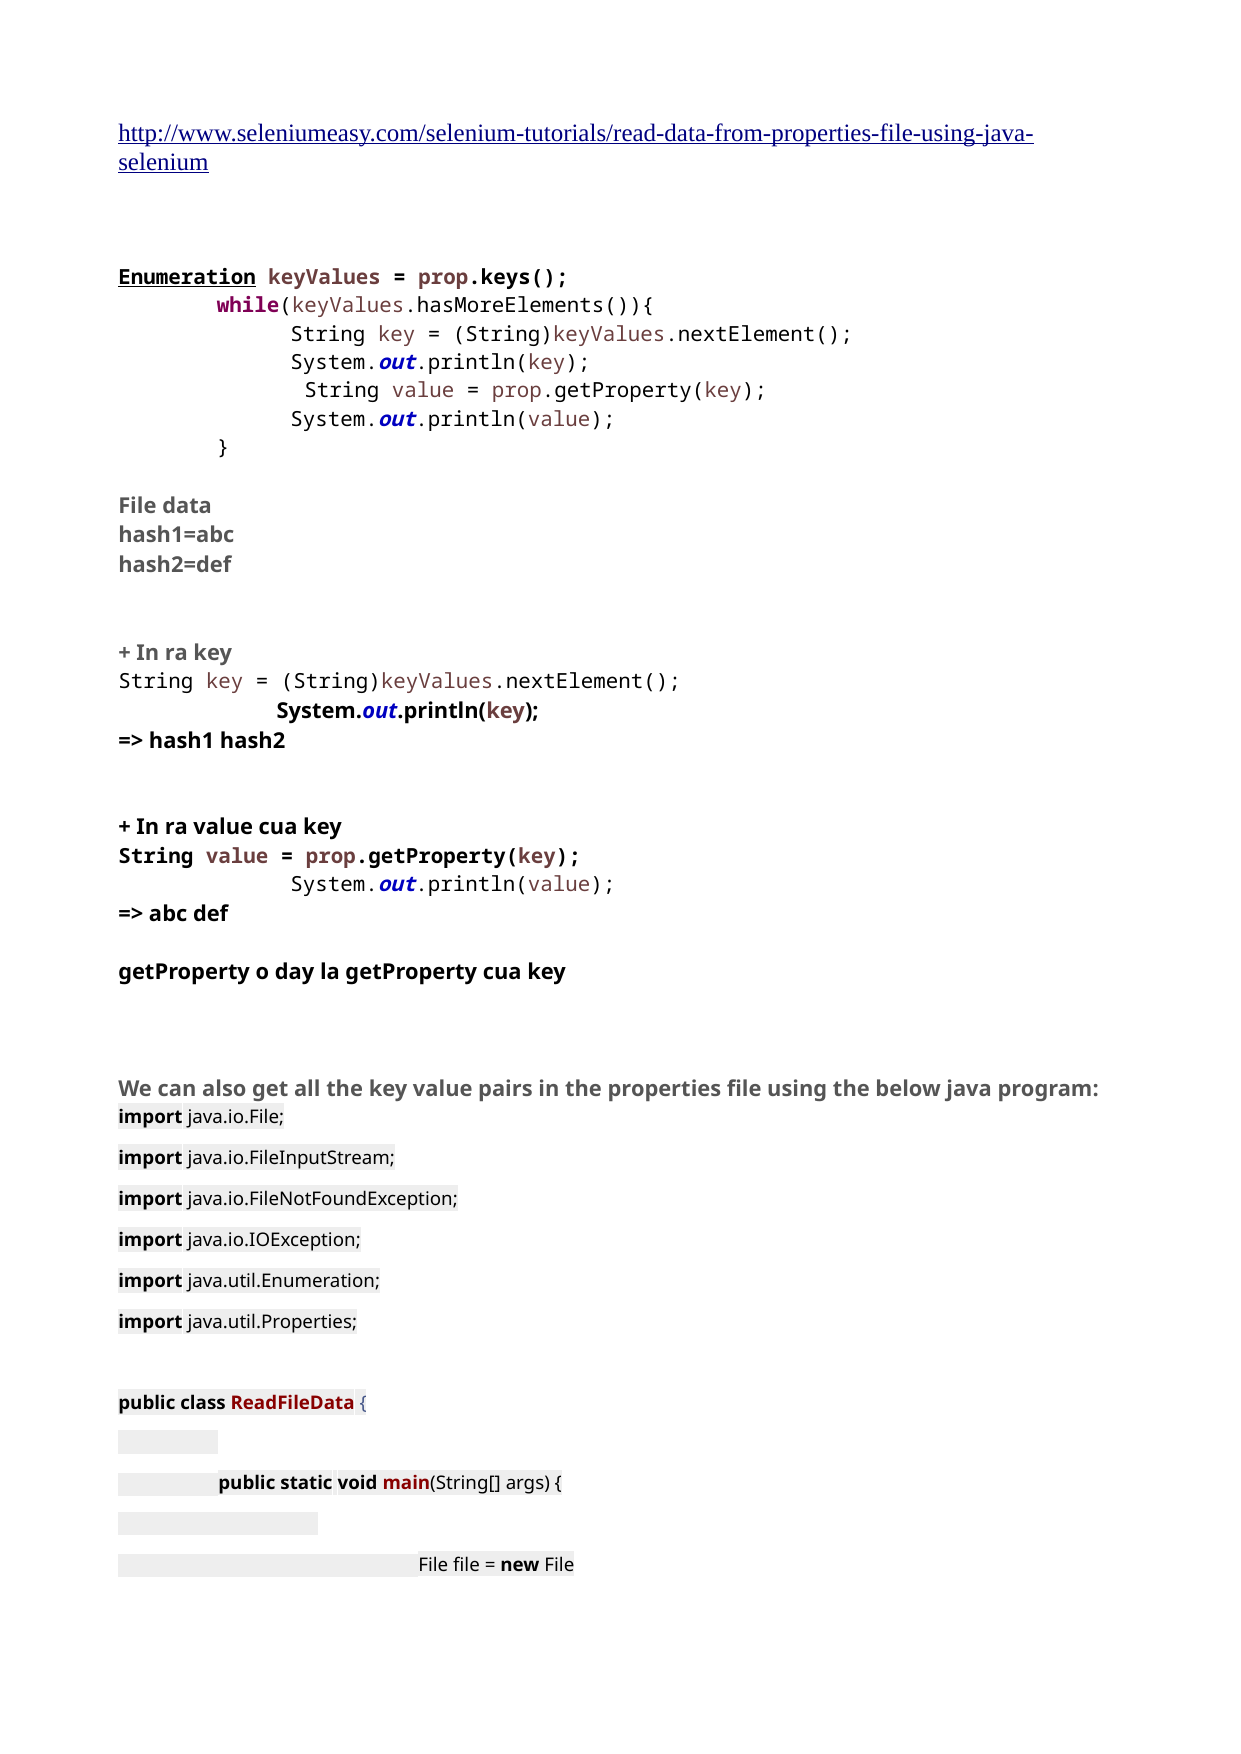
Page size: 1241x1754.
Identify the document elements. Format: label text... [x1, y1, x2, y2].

text import java.util.Properties; [118, 1309, 1122, 1334]
text System.out.println(value); [118, 869, 1122, 898]
text File file = new File [118, 1551, 1122, 1577]
text We can also get all the key value pairs in the properties file using the below java program: [118, 1072, 1122, 1103]
text String value = prop.getProperty(key); [118, 376, 1122, 404]
text System.out.println(value); [118, 404, 1122, 432]
text String key = (String)keyValues.nextElement(); [118, 319, 1122, 347]
text import java.io.File; [118, 1103, 1122, 1129]
text } [118, 432, 1122, 461]
text import java.io.FileNotFoundException; [118, 1185, 1122, 1211]
text File data [118, 490, 1122, 519]
text String value = prop.getProperty(key); [118, 841, 1122, 869]
text public class ReadFileData { [118, 1389, 1122, 1415]
text hash1=abc [118, 519, 1122, 549]
text http://www.seleniumeasy.com/selenium-tutorials/read-data-from-properties-file-using-java-selenium [118, 118, 1122, 176]
text import java.io.IOException; [118, 1227, 1122, 1252]
text => hash1 hash2 [118, 724, 1122, 754]
text Enumeration keyValues = prop.keys(); [118, 262, 1122, 290]
text System.out.println(key); [118, 695, 1122, 724]
text getProperty o day la getProperty cua key [118, 956, 1122, 986]
text import java.util.Enumeration; [118, 1268, 1122, 1293]
text String key = (String)keyValues.nextElement(); [118, 666, 1122, 695]
text + In ra value cua key [118, 811, 1122, 841]
text import java.io.FileInputStream; [118, 1144, 1122, 1170]
text System.out.println(key); [118, 347, 1122, 376]
text + In ra key [118, 637, 1122, 666]
text => abc def [118, 898, 1122, 928]
text hash2=def [118, 549, 1122, 579]
text public static void main(String[] args) { [118, 1470, 1122, 1496]
text while(keyValues.hasMoreElements()){ [118, 290, 1122, 319]
